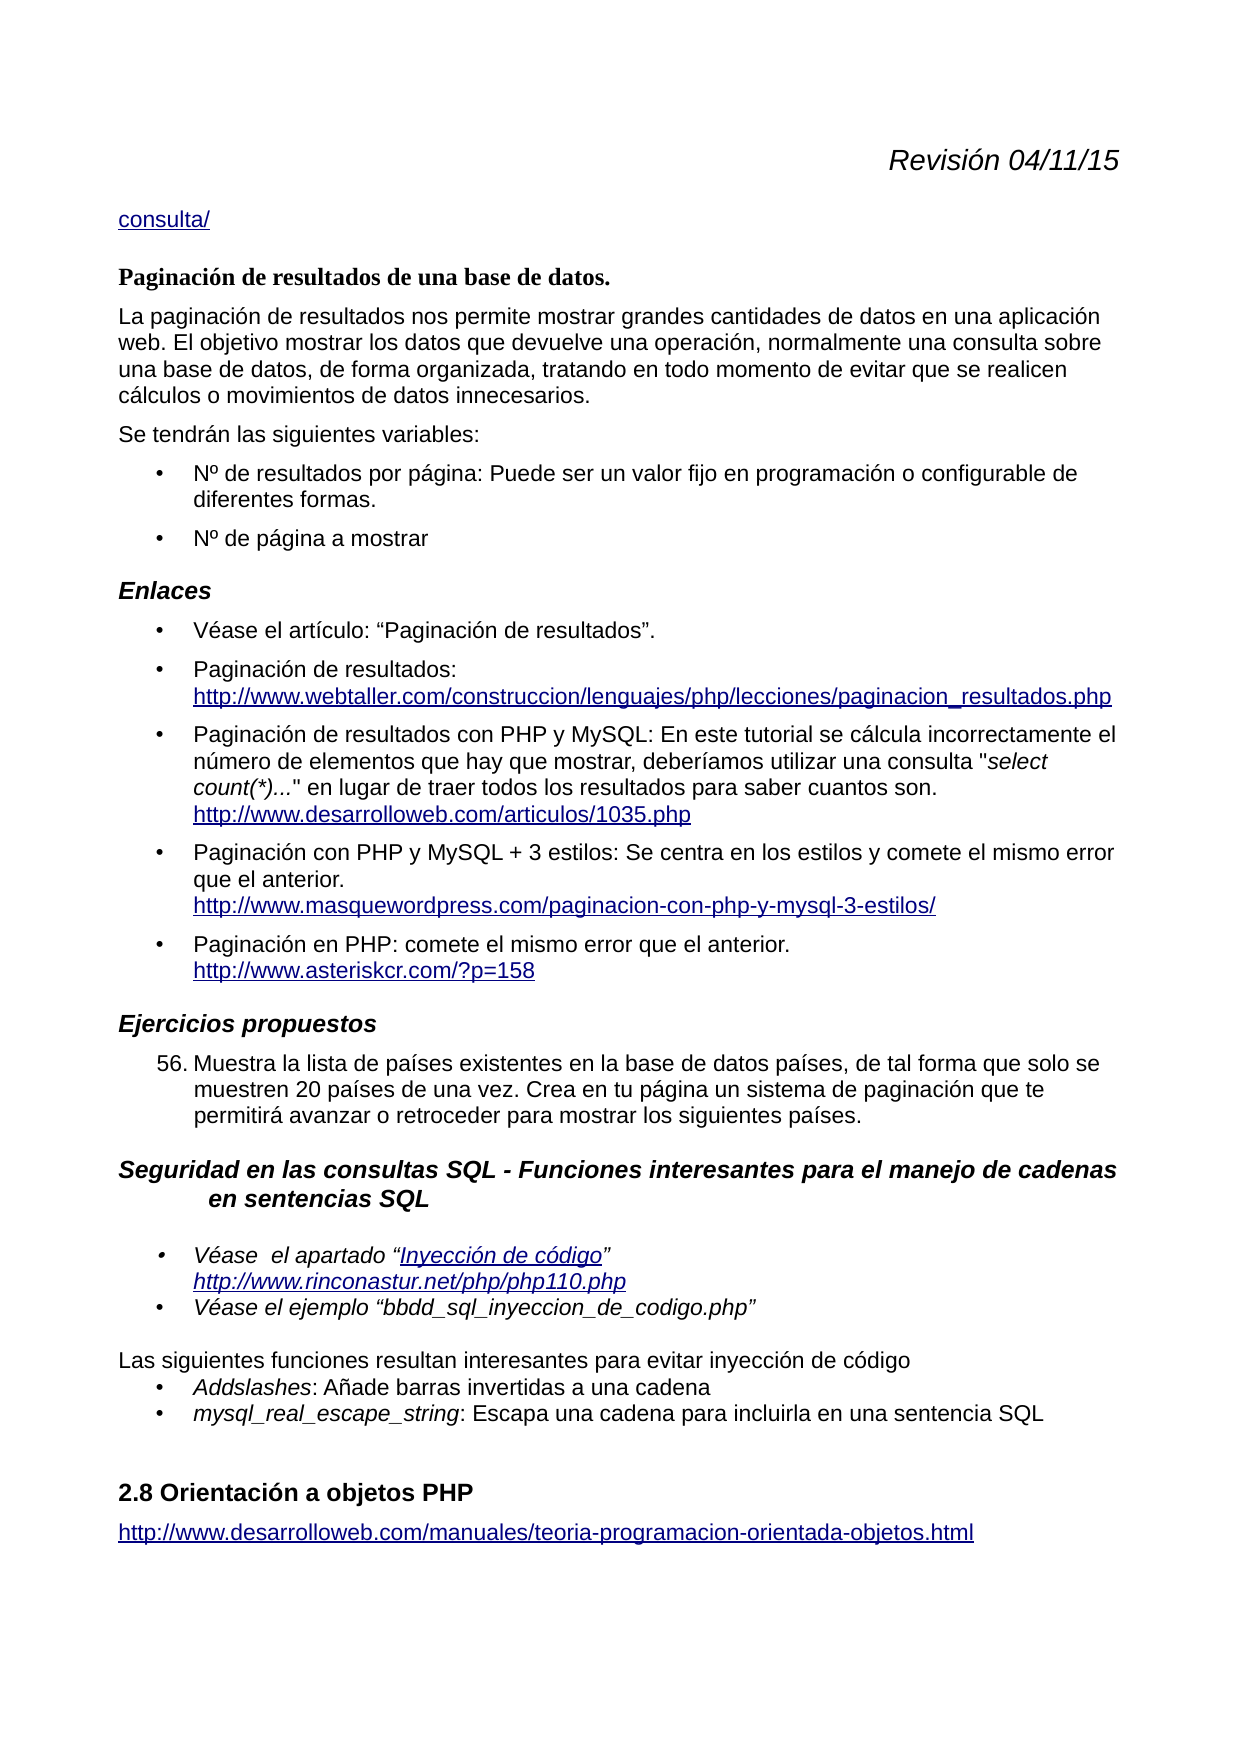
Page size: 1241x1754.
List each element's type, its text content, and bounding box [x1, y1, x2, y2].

list Nº de página a mostrar [156, 525, 1122, 551]
list Addslashes: Añade barras invertidas a una cadena [156, 1373, 1122, 1400]
list Muestra la lista de países existentes en la base de datos países, de tal forma que solo se muestren 20 países de una vez. Crea en tu página un sistema de paginación que te permitirá avanzar o retroceder para mostrar los siguientes países. [156, 1050, 1122, 1129]
list mysql_real_escape_string: Escapa una cadena para incluirla en una sentencia SQL [156, 1400, 1122, 1426]
list Paginación en PHP: comete el mismo error que el anterior. http://www.asteriskcr.com/?p=158 [156, 931, 1122, 984]
text Las siguientes funciones resultan interesantes para evitar inyección de código [118, 1347, 1122, 1373]
list Véase el ejemplo “bbdd_sql_inyeccion_de_codigo.php” [156, 1294, 1122, 1321]
list Paginación de resultados con PHP y MySQL: En este tutorial se cálcula incorrectamente el número de elementos que hay que mostrar, deberíamos utilizar una consulta "select count(*)..." en lugar de traer todos los resultados para saber cuantos son. http://www.desarrolloweb.com/articulos/1035.php [156, 721, 1122, 827]
text http://www.desarrolloweb.com/manuales/teoria-programacion-orientada-objetos.html [118, 1519, 1122, 1545]
subtitle Seguridad en las consultas SQL - Funciones interesantes para el manejo de cadenas en sentencias SQL [118, 1155, 1122, 1212]
text consulta/ [118, 206, 1122, 232]
text Se tendrán las siguientes variables: [118, 421, 1122, 447]
subtitle 2.8 Orientación a objetos PHP [118, 1477, 1122, 1506]
list Nº de resultados por página: Puede ser un valor fijo en programación o configurable de diferentes formas. [156, 460, 1122, 512]
list Véase el apartado “Inyección de código” http://www.rinconastur.net/php/php110.php [156, 1242, 1122, 1294]
subtitle Ejercicios propuestos [118, 1009, 1122, 1037]
subtitle Paginación de resultados de una base de datos. [118, 262, 1122, 291]
list Véase el artículo: “Paginación de resultados”. [156, 617, 1122, 644]
subtitle Enlaces [118, 576, 1122, 605]
text La paginación de resultados nos permite mostrar grandes cantidades de datos en una aplicación web. El objetivo mostrar los datos que devuelve una operación, normalmente una consulta sobre una base de datos, de forma organizada, tratando en todo momento de evitar que se realicen cálculos o movimientos de datos innecesarios. [118, 303, 1122, 408]
list Paginación con PHP y MySQL + 3 estilos: Se centra en los estilos y comete el mismo error que el anterior. http://www.masquewordpress.com/paginacion-con-php-y-mysql-3-estilos/ [156, 839, 1122, 918]
list Paginación de resultados: http://www.webtaller.com/construccion/lenguajes/php/lecciones/paginacion_resultados.php [156, 656, 1122, 709]
